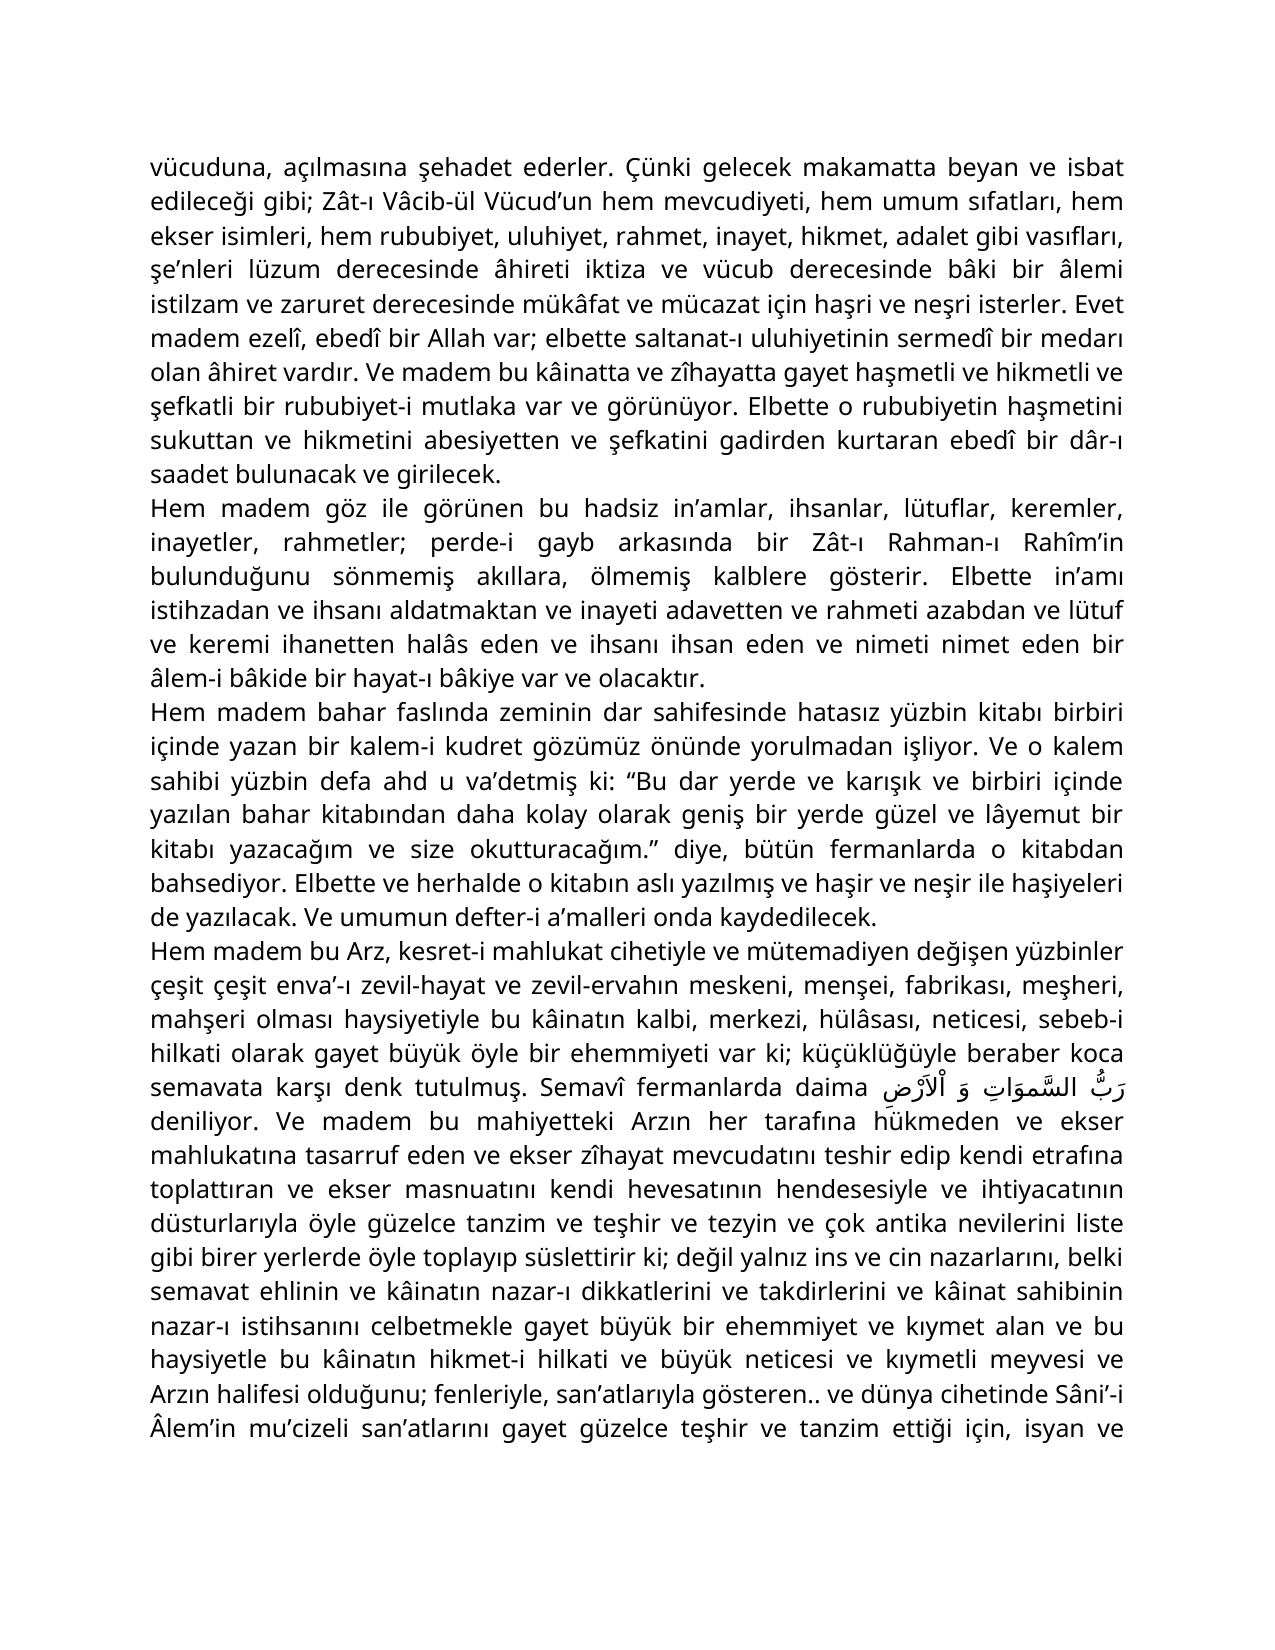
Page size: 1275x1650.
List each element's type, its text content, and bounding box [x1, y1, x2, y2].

text vücuduna, açılmasına şehadet ederler. Çünki gelecek makamatta beyan ve isbat edileceği gibi; Zât-ı Vâcib-ül Vücud’un hem mevcudiyeti, hem umum sıfatları, hem ekser isimleri, hem rububiyet, uluhiyet, rahmet, inayet, hikmet, adalet gibi vasıfları, şe’nleri lüzum derecesinde âhireti iktiza ve vücub derecesinde bâki bir âlemi istilzam ve zaruret derecesinde mükâfat ve mücazat için haşri ve neşri isterler. Evet madem ezelî, ebedî bir Allah var; elbette saltanat-ı uluhiyetinin sermedî bir medarı olan âhiret vardır. Ve madem bu kâinatta ve zîhayatta gayet haşmetli ve hikmetli ve şefkatli bir rububiyet-i mutlaka var ve görünüyor. Elbette o rububiyetin haşmetini sukuttan ve hikmetini abesiyetten ve şefkatini gadirden kurtaran ebedî bir dâr-ı saadet bulunacak ve girilecek. [150, 150, 1125, 491]
text Hem madem bahar faslında zeminin dar sahifesinde hatasız yüzbin kitabı birbiri içinde yazan bir kalem-i kudret gözümüz önünde yorulmadan işliyor. Ve o kalem sahibi yüzbin defa ahd u va’detmiş ki: “Bu dar yerde ve karışık ve birbiri içinde yazılan bahar kitabından daha kolay olarak geniş bir yerde güzel ve lâyemut bir kitabı yazacağım ve size okutturacağım.” diye, bütün fermanlarda o kitabdan bahsediyor. Elbette ve herhalde o kitabın aslı yazılmış ve haşir ve neşir ile haşiyeleri de yazılacak. Ve umumun defter-i a’malleri onda kaydedilecek. [150, 695, 1125, 933]
text Hem madem bu Arz, kesret-i mahlukat cihetiyle ve mütemadiyen değişen yüzbinler çeşit çeşit enva’-ı zevil-hayat ve zevil-ervahın meskeni, menşei, fabrikası, meşheri, mahşeri olması haysiyetiyle bu kâinatın kalbi, merkezi, hülâsası, neticesi, sebeb-i hilkati olarak gayet büyük öyle bir ehemmiyeti var ki; küçüklüğüyle beraber koca semavata karşı denk tutulmuş. Semavî fermanlarda daima رَبُّ السَّموَاتِ وَ اْلاَرْضِ deniliyor. Ve madem bu mahiyetteki Arzın her tarafına hükmeden ve ekser mahlukatına tasarruf eden ve ekser zîhayat mevcudatını teshir edip kendi etrafına toplattıran ve ekser masnuatını kendi hevesatının hendesesiyle ve ihtiyacatının düsturlarıyla öyle güzelce tanzim ve teşhir ve tezyin ve çok antika nevilerini liste gibi birer yerlerde öyle toplayıp süslettirir ki; değil yalnız ins ve cin nazarlarını, belki semavat ehlinin ve kâinatın nazar-ı dikkatlerini ve takdirlerini ve kâinat sahibinin nazar-ı istihsanını celbetmekle gayet büyük bir ehemmiyet ve kıymet alan ve bu haysiyetle bu kâinatın hikmet-i hilkati ve büyük neticesi ve kıymetli meyvesi ve Arzın halifesi olduğunu; fenleriyle, san’atlarıyla gösteren.. ve dünya cihetinde Sâni’-i Âlem’in mu’cizeli san’atlarını gayet güzelce teşhir ve tanzim ettiği için, isyan ve küfrüyle beraber dünyada bırakılan ve azabı te’hir edilen ve bu hizmeti için imhal edilip muvaffakıyet gören nev’-i benî-Âdem var. [150, 933, 1125, 1444]
text Hem madem göz ile görünen bu hadsiz in’amlar, ihsanlar, lütuflar, keremler, inayetler, rahmetler; perde-i gayb arkasında bir Zât-ı Rahman-ı Rahîm’in bulunduğunu sönmemiş akıllara, ölmemiş kalblere gösterir. Elbette in’amı istihzadan ve ihsanı aldatmaktan ve inayeti adavetten ve rahmeti azabdan ve lütuf ve keremi ihanetten halâs eden ve ihsanı ihsan eden ve nimeti nimet eden bir âlem-i bâkide bir hayat-ı bâkiye var ve olacaktır. [150, 491, 1125, 695]
